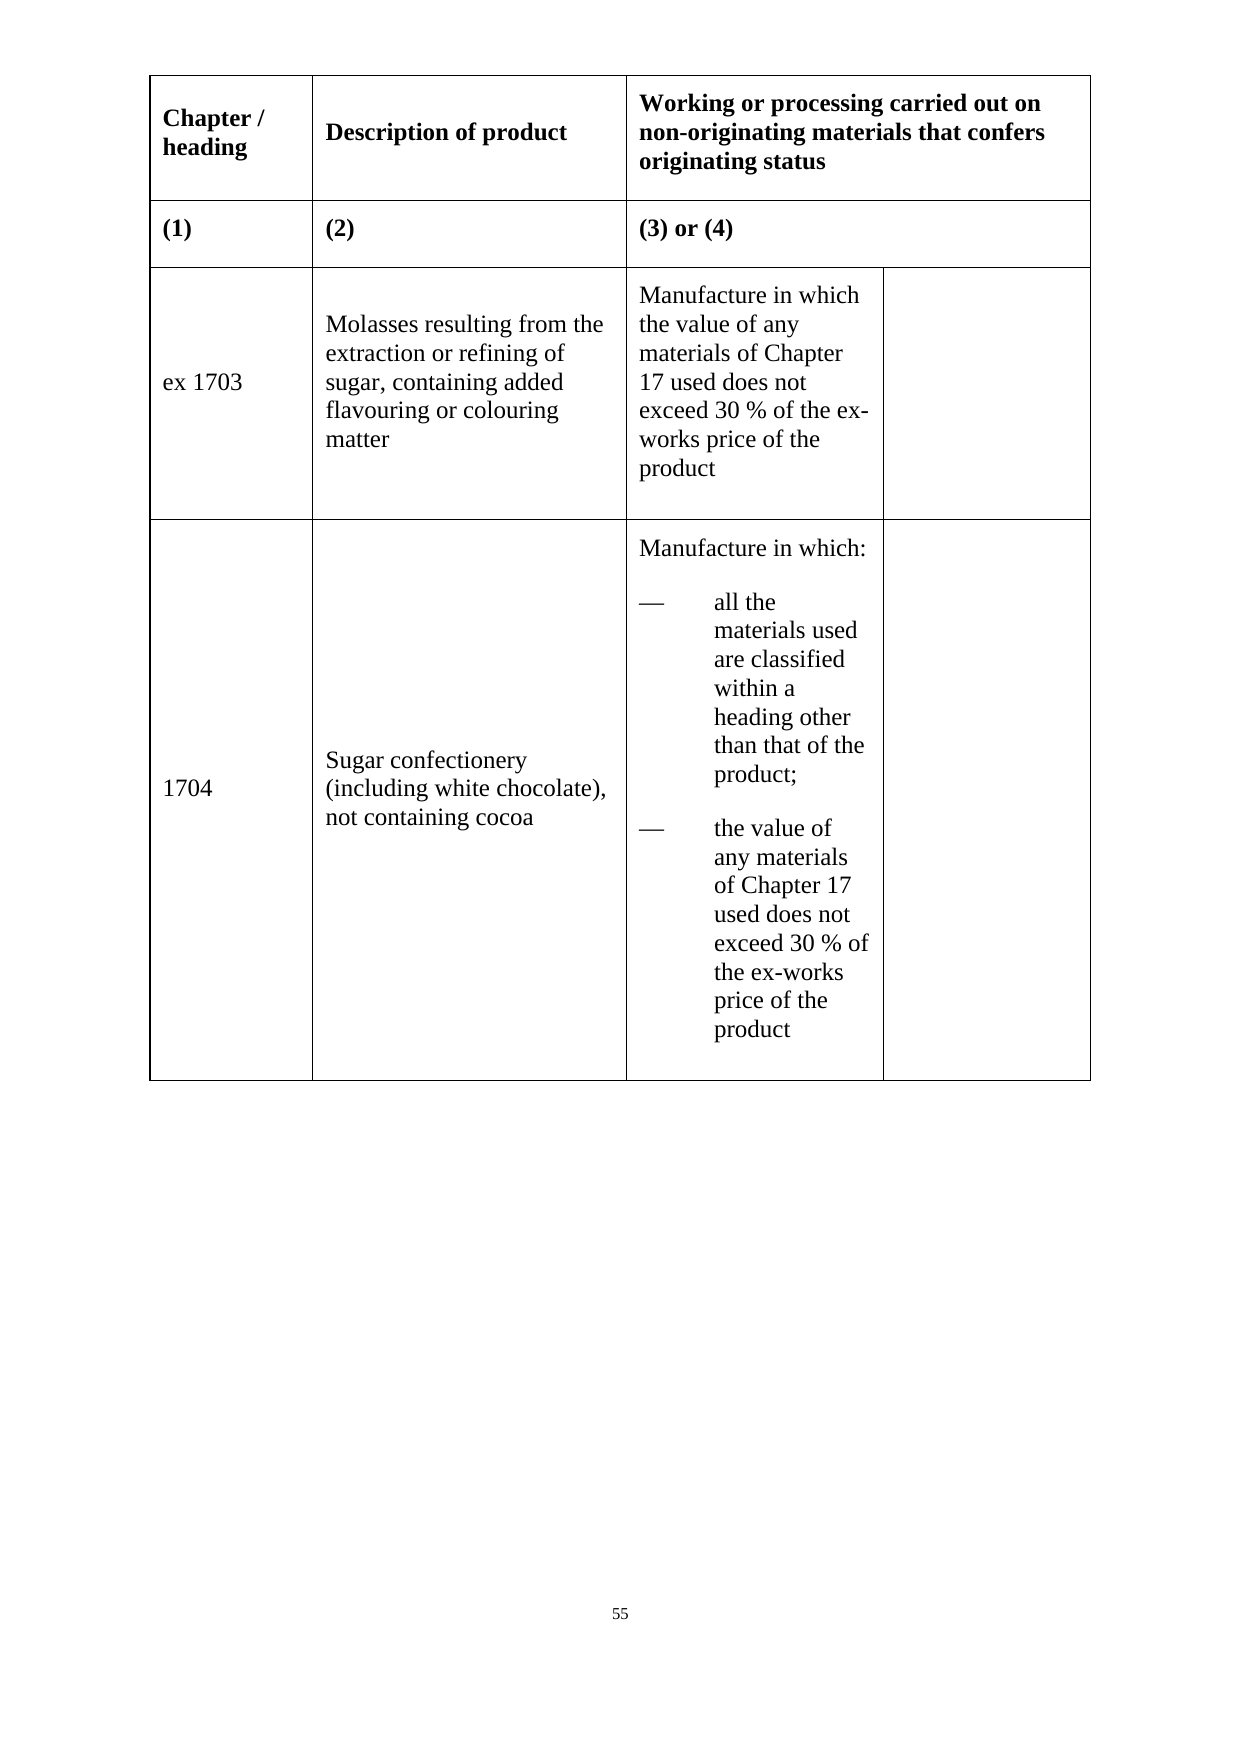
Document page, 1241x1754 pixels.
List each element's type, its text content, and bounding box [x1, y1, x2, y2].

table_cell Manufacture in which the value of any materials of Chapter 17 used does not exceed 30 % of the ex‐works price of the product [627, 268, 883, 519]
table_cell (2) [313, 201, 626, 267]
table_cell Sugar confectionery (including white chocolate), not containing cocoa [313, 520, 626, 1080]
table_header Chapter / heading [151, 76, 312, 200]
table_cell [884, 268, 1090, 519]
table_cell (1) [151, 201, 312, 267]
table_cell ex 1703 [151, 268, 312, 519]
table_cell 1704 [151, 520, 312, 1080]
table_header Working or processing carried out on non‐originating materials that confers originating status [627, 76, 1090, 200]
table_header Description of product [313, 76, 626, 200]
table_cell Manufacture in which: — all the materials used are classified within a heading other than that of the product; — the value of any materials of Chapter 17 used does not exceed 30 % of the ex‐works price of the product [627, 520, 883, 1080]
table_cell Molasses resulting from the extraction or refining of sugar, containing added flavouring or colouring matter [313, 268, 626, 519]
table_cell [884, 520, 1090, 1080]
table_cell (3) or (4) [627, 201, 1090, 267]
